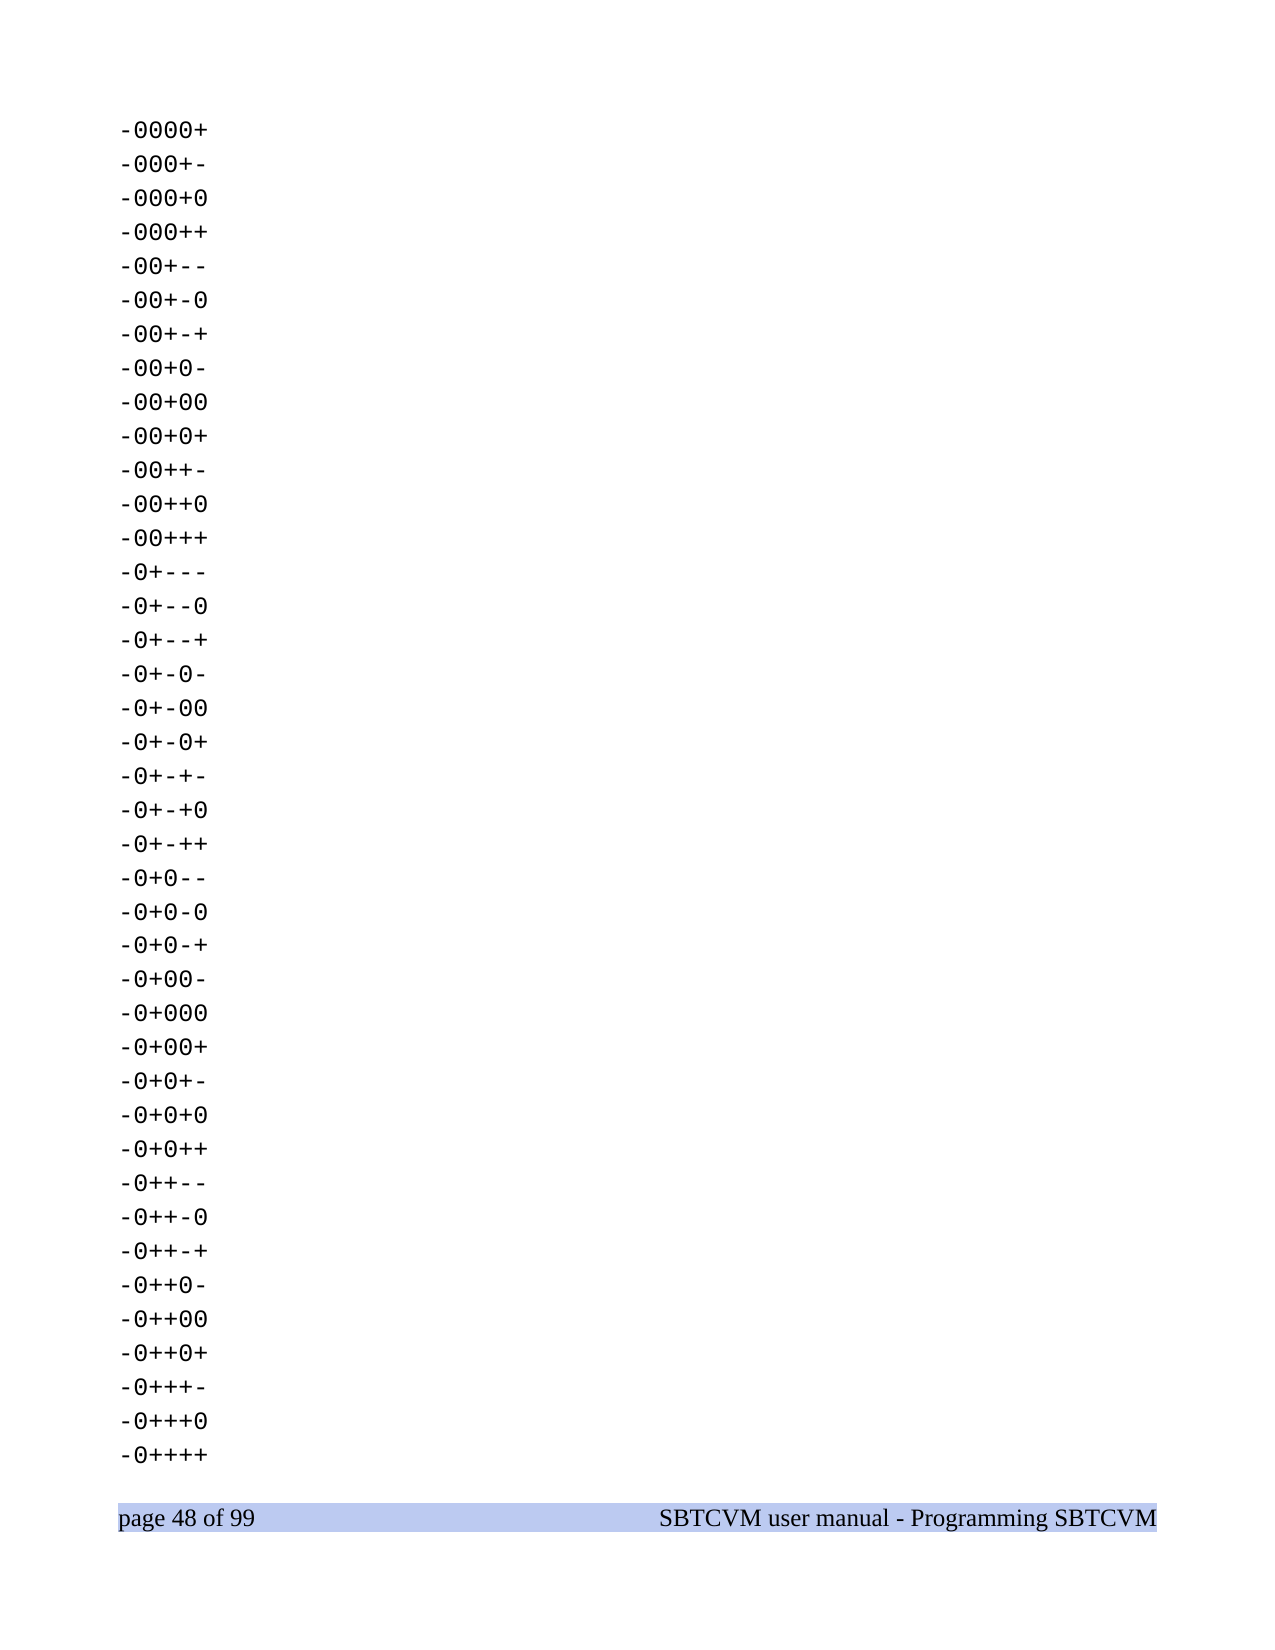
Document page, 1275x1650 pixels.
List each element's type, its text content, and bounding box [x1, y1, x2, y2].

text -0000+ -000+- -000+0 -000++ -00+-- -00+-0 -00+-+ -00+0- -00+00 -00+0+ -00++- -00++0 -00+++ -0+--- -0+--0 -0+--+ -0+-0- -0+-00 -0+-0+ -0+-+- -0+-+0 -0+-++ -0+0-- -0+0-0 -0+0-+ -0+00- -0+000 -0+00+ -0+0+- -0+0+0 -0+0++ -0++-- -0++-0 -0++-+ -0++0- -0++00 -0++0+ -0+++- -0+++0 -0++++ [118, 118, 1157, 1471]
